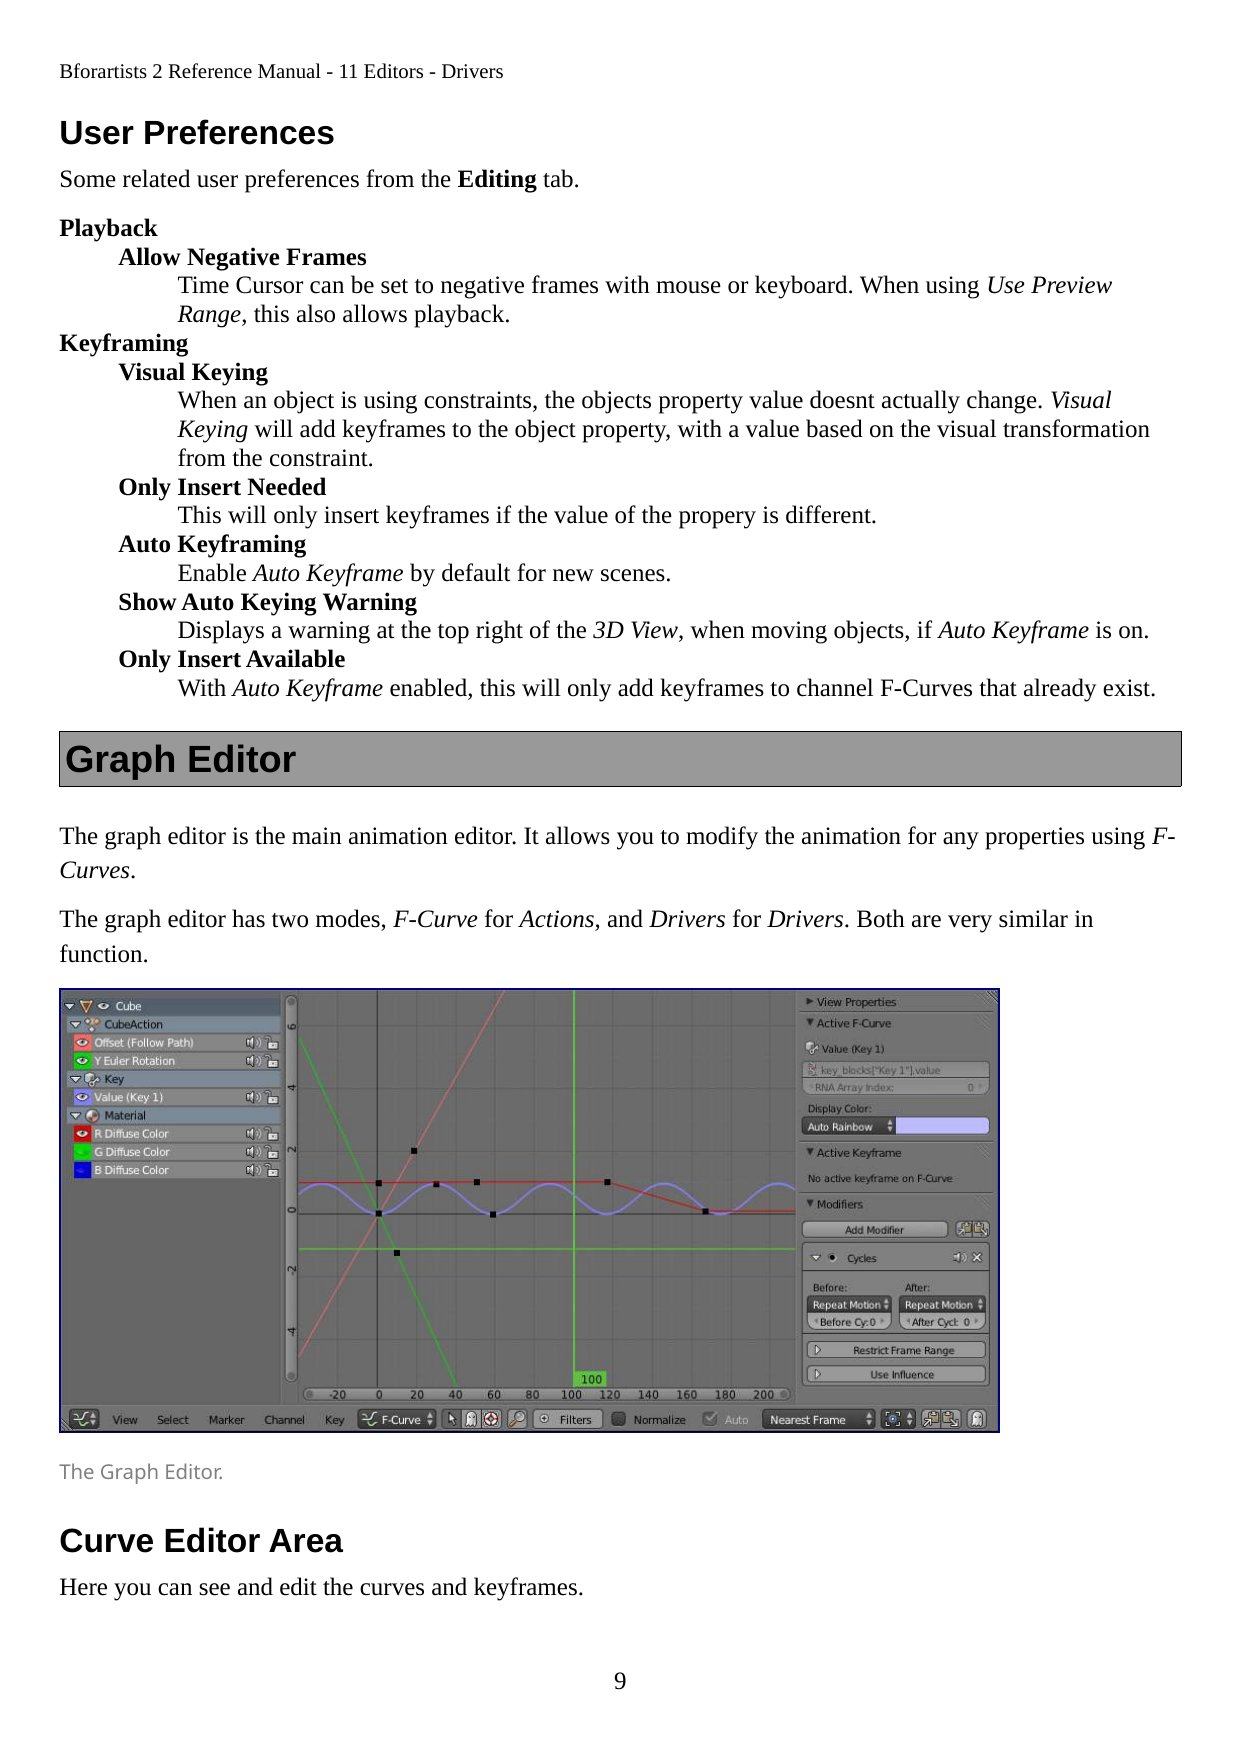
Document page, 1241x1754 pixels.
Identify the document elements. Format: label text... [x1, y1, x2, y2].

list Displays a warning at the top right of the 3D View, when moving objects, if Auto Keyframe is on. [177, 615, 1181, 644]
subtitle Only Insert Needed [118, 472, 1181, 500]
subtitle Allow Negative Frames [118, 242, 1181, 270]
subtitle Auto Keyframing [118, 529, 1181, 558]
subtitle Visual Keying [118, 357, 1181, 385]
text Here you can see and edit the curves and keyframes. [59, 1572, 1181, 1600]
text The graph editor is the main animation editor. It allows you to modify the animation for any properties using F-Curves. [59, 821, 1181, 884]
subtitle Keyframing [59, 328, 1181, 357]
table_header Graph Editor [60, 732, 1181, 786]
subtitle Show Auto Keying Warning [118, 587, 1181, 615]
text The graph editor has two modes, F-Curve for Actions, and Drivers for Drivers. Both are very similar in function. [59, 904, 1181, 968]
subtitle Curve Editor Area [59, 1521, 1181, 1559]
subtitle Playback [59, 213, 1181, 242]
subtitle User Preferences [59, 113, 1181, 151]
text The Graph Editor. [59, 1454, 1181, 1485]
list When an object is using constraints, the objects property value doesnt actually change. Visual Keying will add keyframes to the object property, with a value based on the visual transformation from the constraint. [177, 385, 1181, 472]
list This will only insert keyframes if the value of the propery is different. [177, 500, 1181, 529]
picture [61, 990, 998, 1432]
list With Auto Keyframe enabled, this will only add keyframes to channel F-Curves that already exist. [177, 673, 1181, 702]
text Some related user preferences from the Editing tab. [59, 164, 1181, 192]
subtitle Only Insert Available [118, 644, 1181, 673]
list Enable Auto Keyframe by default for new scenes. [177, 558, 1181, 587]
list Time Cursor can be set to negative frames with mouse or keyboard. When using Use Preview Range, this also allows playback. [177, 270, 1181, 328]
